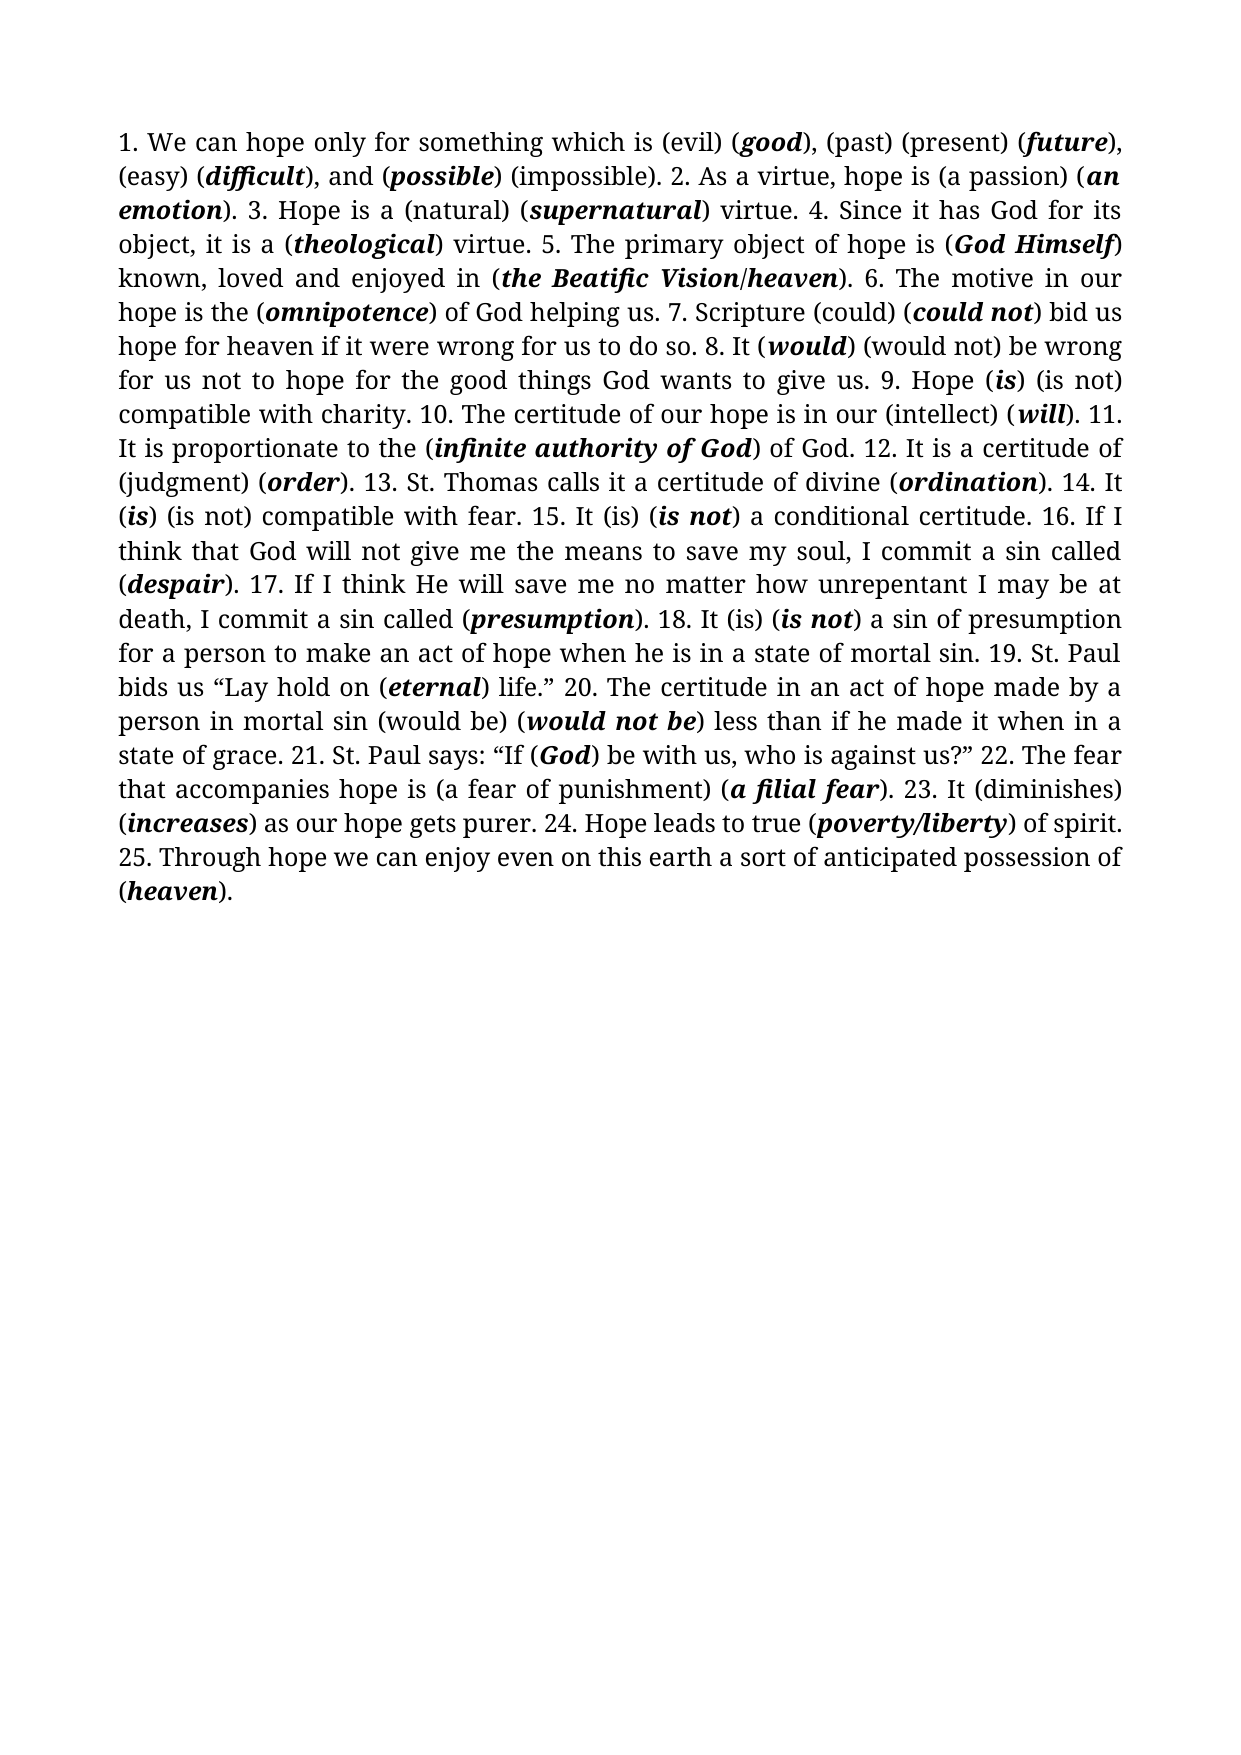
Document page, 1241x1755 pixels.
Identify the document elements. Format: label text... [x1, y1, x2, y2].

text 1. We can hope only for something which is (evil) (good), (past) (present) (future), (easy) (difficult), and (possible) (impossible). 2. As a virtue, hope is (a passion) (an emotion). 3. Hope is a (natural) (supernatural) virtue. 4. Since it has God for its object, it is a (theological) virtue. 5. The primary object of hope is (God Himself) known, loved and enjoyed in (the Beatific Vision/heaven). 6. The motive in our hope is the (omnipotence) of God helping us. 7. Scripture (could) (could not) bid us hope for heaven if it were wrong for us to do so. 8. It (would) (would not) be wrong for us not to hope for the good things God wants to give us. 9. Hope (is) (is not) compatible with charity. 10. The certitude of our hope is in our (intellect) (will). 11. It is proportionate to the (infinite authority of God) of God. 12. It is a certitude of (judgment) (order). 13. St. Thomas calls it a certitude of divine (ordination). 14. It (is) (is not) compatible with fear. 15. It (is) (is not) a conditional certitude. 16. If I think that God will not give me the means to save my soul, I commit a sin called (despair). 17. If I think He will save me no matter how unrepentant I may be at death, I commit a sin called (presumption). 18. It (is) (is not) a sin of presumption for a person to make an act of hope when he is in a state of mortal sin. 19. St. Paul bids us “Lay hold on (eternal) life.” 20. The certitude in an act of hope made by a person in mortal sin (would be) (would not be) less than if he made it when in a state of grace. 21. St. Paul says: “If (God) be with us, who is against us?” 22. The fear that accompanies hope is (a fear of punishment) (a filial fear). 23. It (diminishes) (increases) as our hope gets purer. 24. Hope leads to true (poverty/liberty) of spirit. 25. Through hope we can enjoy even on this earth a sort of anticipated possession of (heaven). [118, 124, 1122, 908]
